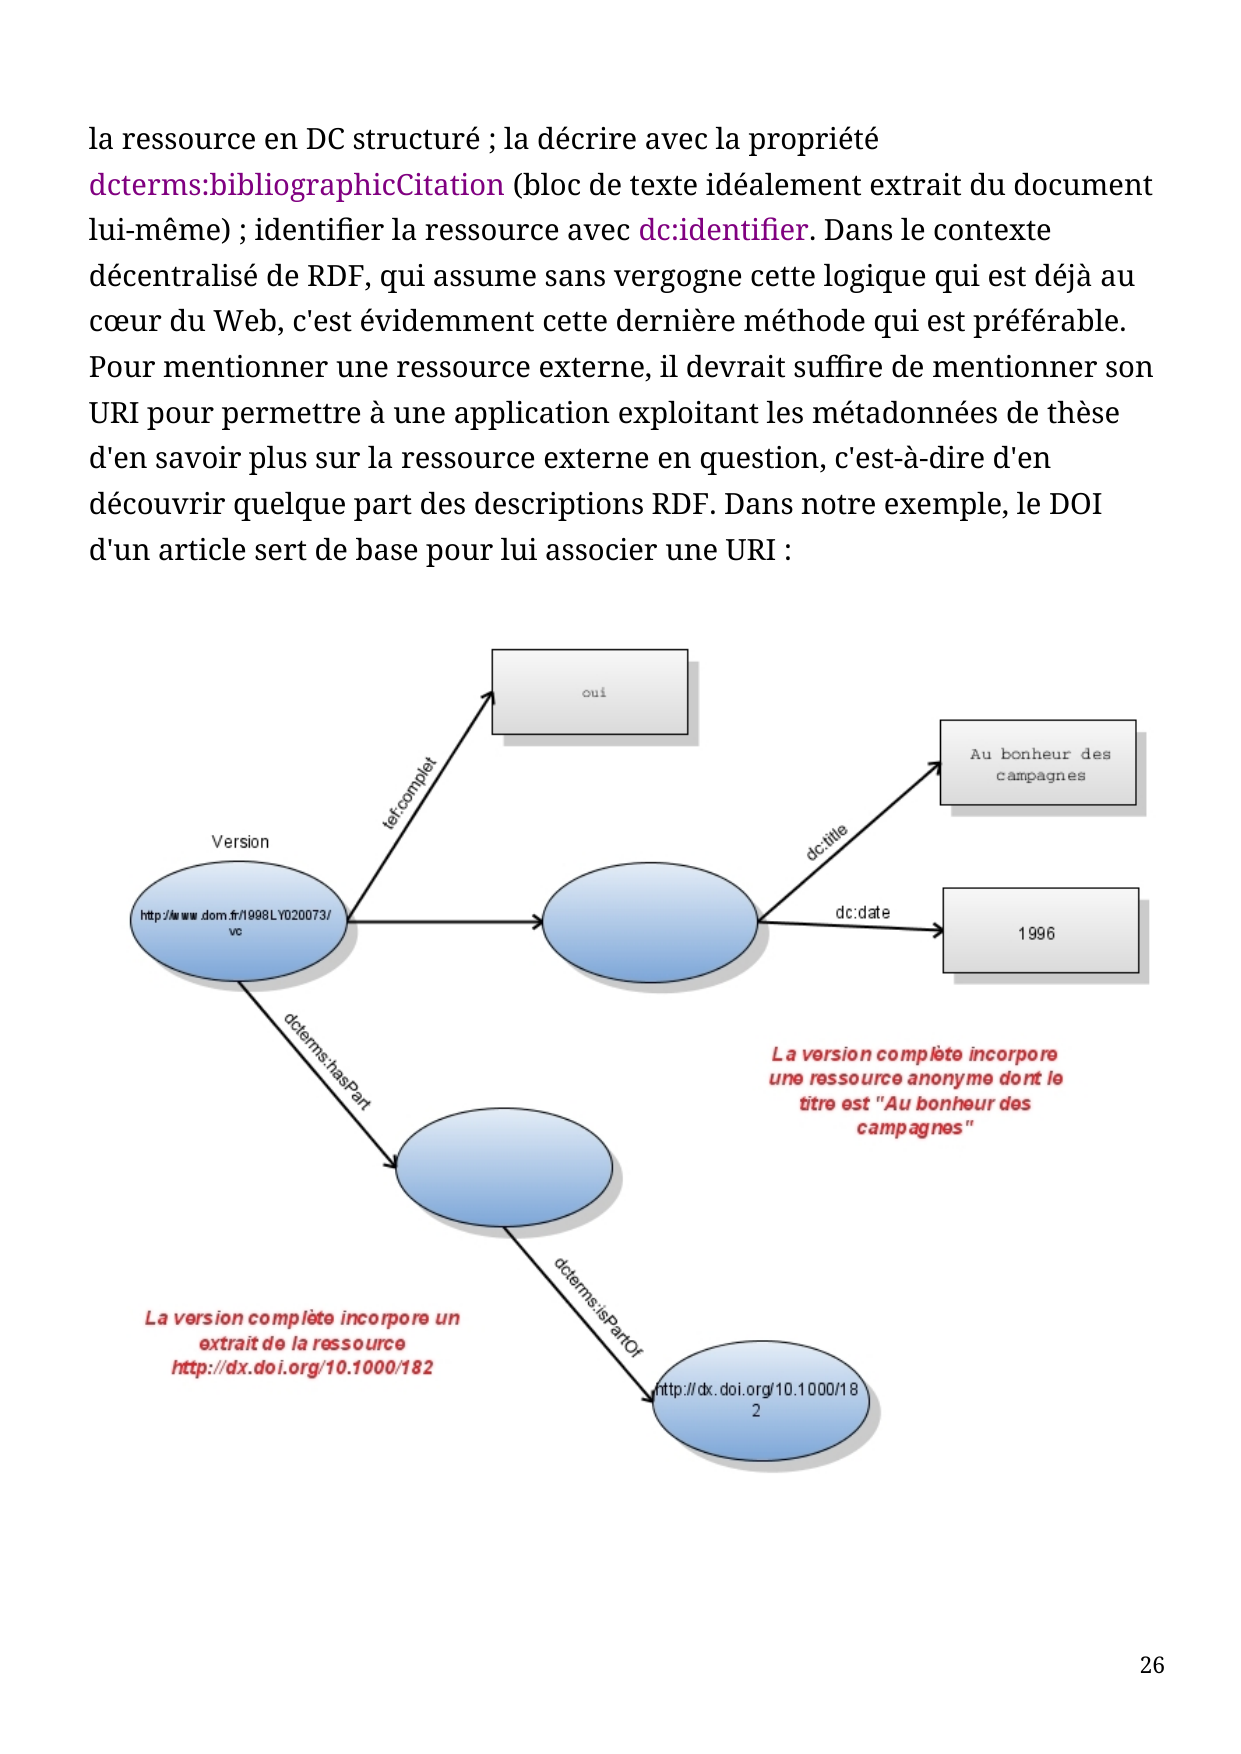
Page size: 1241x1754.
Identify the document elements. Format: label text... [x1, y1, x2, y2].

picture [105, 604, 1162, 1507]
text Enfin, comment décrire les ressources externes elles-mêmes ? TEF est très ouvert sur ce point et se contente de recommander trois méthodes : décrire la ressource en DC structuré ; la décrire avec la propriété dcterms:bibliographicCitation (bloc de texte idéalement extrait du document lui-même) ; identifier la ressource avec dc:identifier. Dans le contexte décentralisé de RDF, qui assume sans vergogne cette logique qui est déjà au cœur du Web, c'est évidemment cette dernière méthode qui est préférable. Pour mentionner une ressource externe, il devrait suffire de mentionner son URI pour permettre à une application exploitant les métadonnées de thèse d'en savoir plus sur la ressource externe en question, c'est-à-dire d'en découvrir quelque part des descriptions RDF. Dans notre exemple, le DOI d'un article sert de base pour lui associer une URI : [89, 118, 1165, 568]
